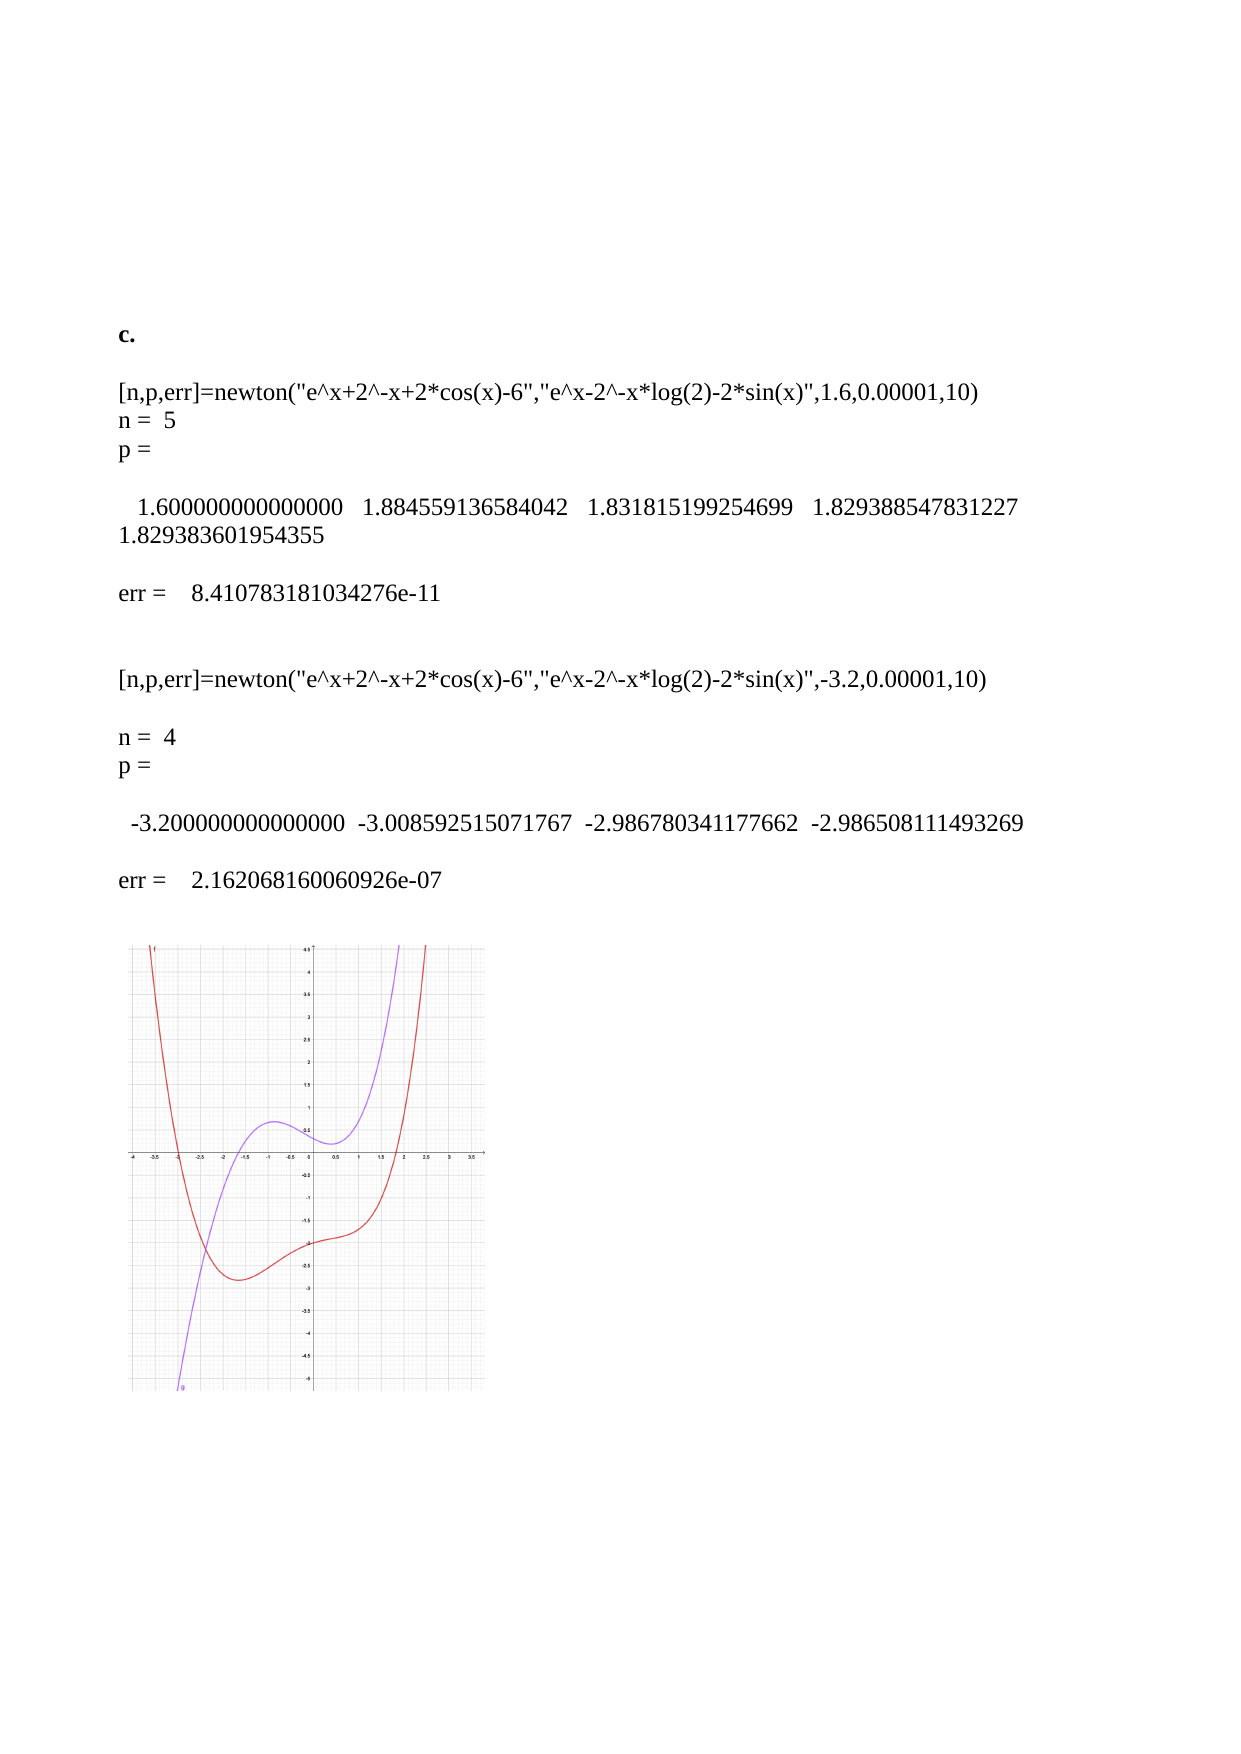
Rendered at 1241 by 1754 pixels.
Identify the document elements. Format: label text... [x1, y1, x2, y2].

text n = 4 [118, 722, 1122, 751]
text p = [118, 434, 1122, 463]
text n = 5 [118, 406, 1122, 434]
text 1.600000000000000 1.884559136584042 1.831815199254699 1.829388547831227 1.829383601954355 [118, 492, 1122, 549]
text err = 2.162068160060926e-07 [118, 866, 1122, 894]
picture [128, 945, 485, 1391]
text -3.200000000000000 -3.008592515071767 -2.986780341177662 -2.986508111493269 [118, 808, 1122, 837]
text [n,p,err]=newton("e^x+2^-x+2*cos(x)-6","e^x-2^-x*log(2)-2*sin(x)",-3.2,0.00001,10) [118, 664, 1122, 693]
text c. [118, 319, 1122, 348]
text p = [118, 751, 1122, 779]
text err = 8.410783181034276e-11 [118, 578, 1122, 607]
text [n,p,err]=newton("e^x+2^-x+2*cos(x)-6","e^x-2^-x*log(2)-2*sin(x)",1.6,0.00001,10) [118, 377, 1122, 406]
